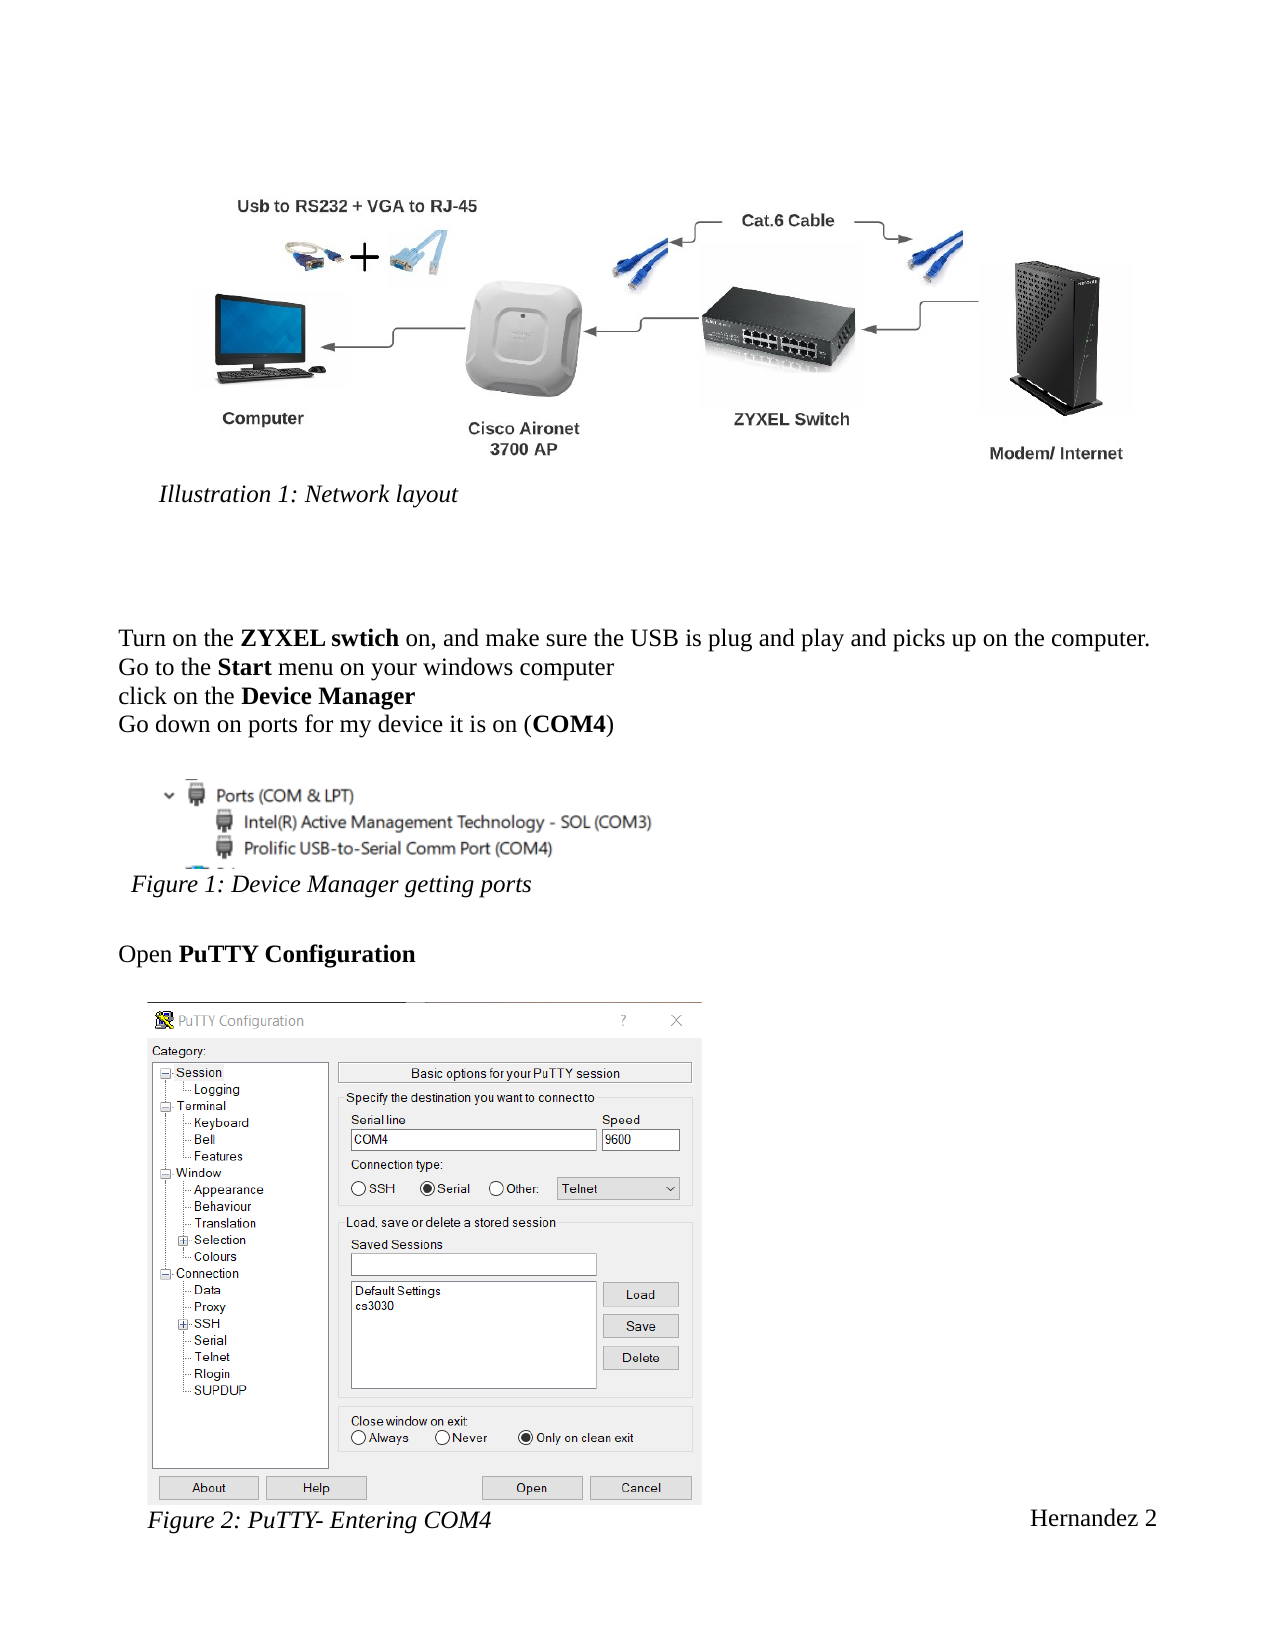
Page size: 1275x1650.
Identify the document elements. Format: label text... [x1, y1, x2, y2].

text Figure 1: Device Manager getting ports [131, 869, 913, 898]
text Turn on the ZYXEL swtich on, and make sure the USB is plug and play and picks up on the computer. [118, 623, 1157, 652]
text Go to the Start menu on your windows computer [118, 652, 1157, 681]
picture [147, 1002, 702, 1505]
picture [130, 779, 914, 869]
text click on the Device Manager [118, 681, 1157, 709]
text Figure 2: PuTTY- Entering COM4 [147, 1505, 702, 1534]
text Open PuTTY Configuration [118, 939, 1157, 968]
text Go down on ports for my device it is on (COM4) [118, 709, 1157, 738]
text Illustration 1: Network layout [159, 480, 1138, 508]
picture [158, 141, 1138, 480]
